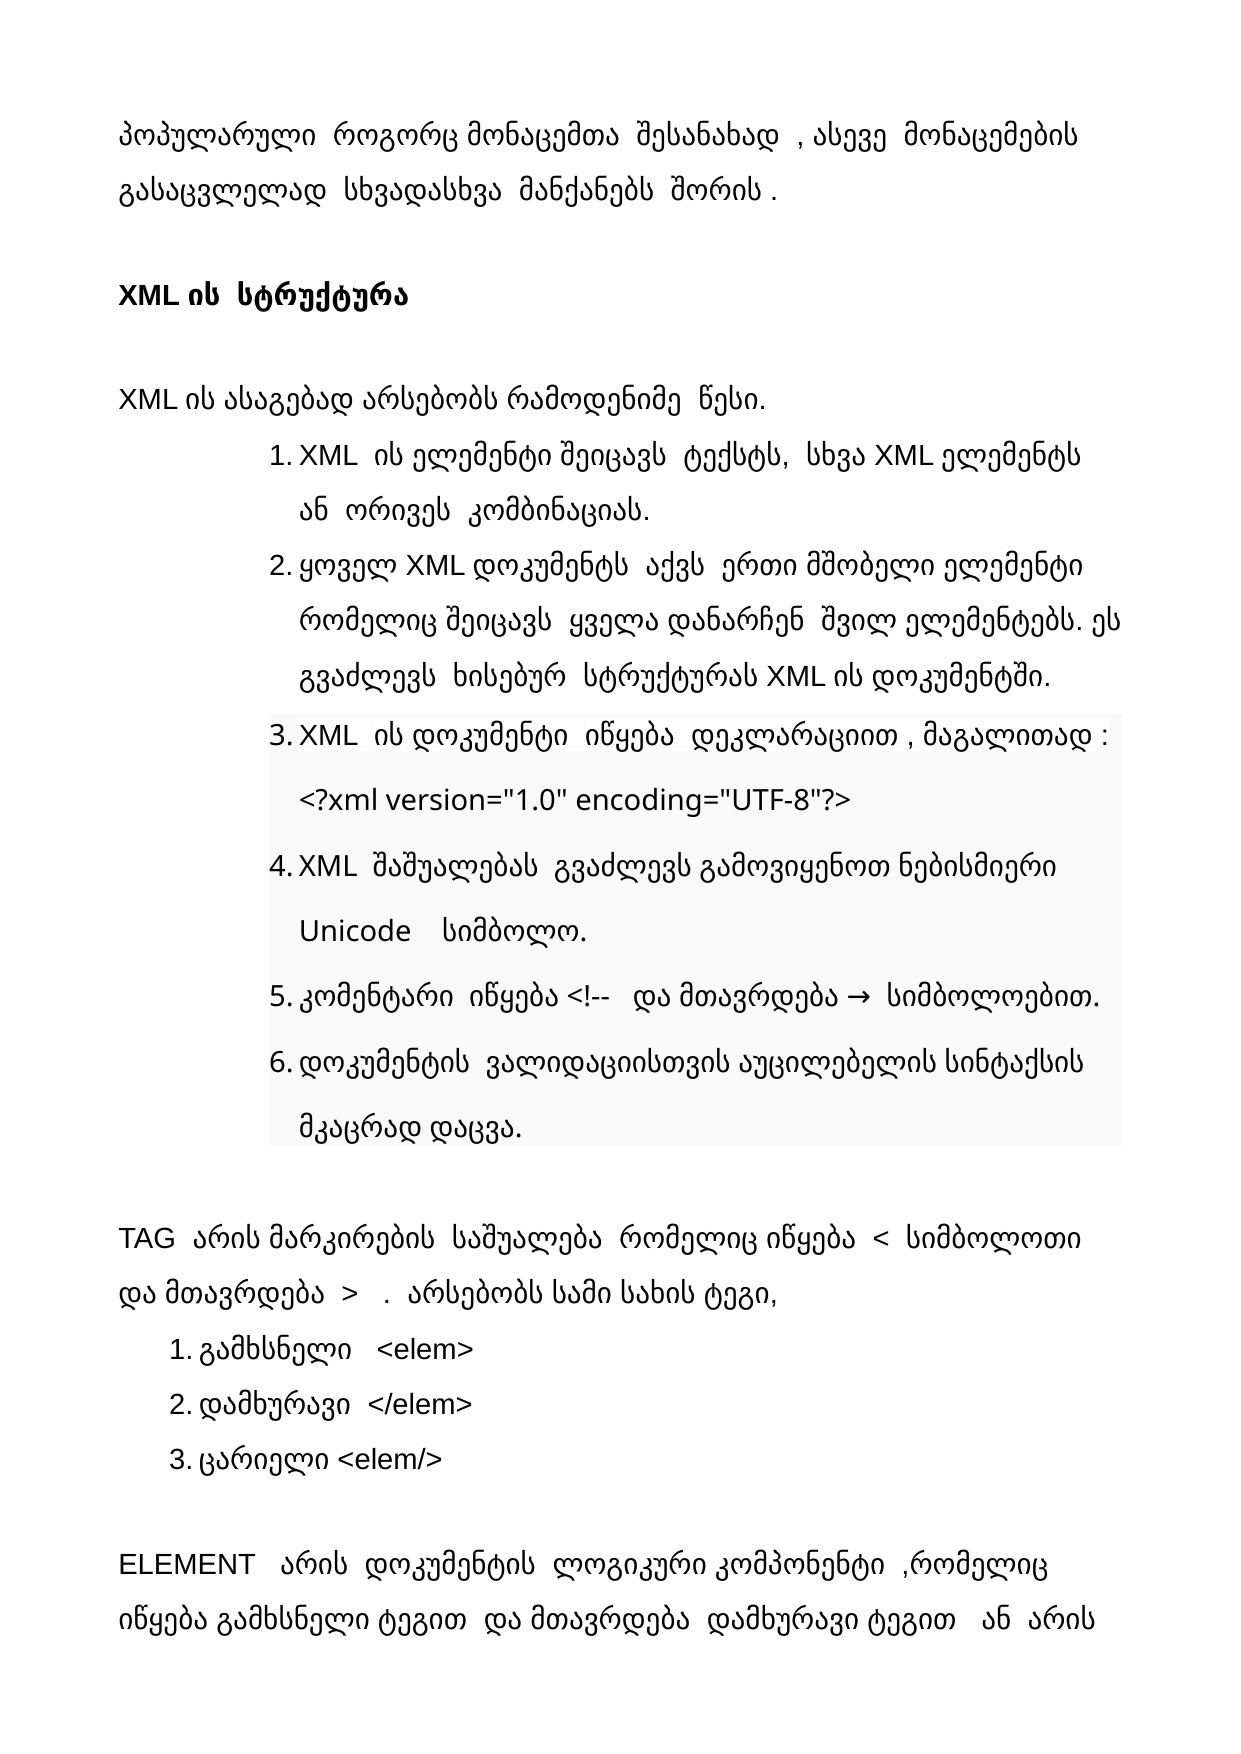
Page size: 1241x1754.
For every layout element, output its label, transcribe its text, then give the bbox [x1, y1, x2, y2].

text ELEMENT არის დოკუმენტის ლოგიკური კომპონენტი ,რომელიც იწყება გამხსნელი ტეგით და მთავრდება დამხურავი ტეგით ან არის [118, 1547, 1122, 1636]
list დამხურავი </elem> [169, 1387, 1122, 1421]
text XML ის სტრუქტურა [118, 278, 1122, 311]
list კომენტარი იწყება <!-- და მთავრდება → სიმბოლოებით. [269, 976, 1122, 1015]
list XML შაშუალებას გვაძლევს გამოვიყენოთ ნებისმიერი Unicode სიმბოლო. [269, 845, 1122, 950]
list XML ის ელემენტი შეიცავს ტექსტს, სხვა XML ელემენტს ან ორივეს კომბინაციას. [269, 437, 1122, 526]
list გამხსნელი <elem> [169, 1332, 1122, 1365]
list ყოველ XML დოკუმენტს აქვს ერთი მშობელი ელემენტი რომელიც შეიცავს ყველა დანარჩენ შვილ ელემენტებს. ეს გვაძლევს ხისებურ სტრუქტურას XML ის დოკუმენტში. [269, 548, 1122, 692]
list XML ის დოკუმენტი იწყება დეკლარაციით , მაგალითად : <?xml version="1.0" encoding="UTF-8"?> [269, 714, 1122, 819]
list დოკუმენტის ვალიდაციისთვის აუცილებელის სინტაქსის მკაცრად დაცვა. [269, 1041, 1122, 1146]
text TAG არის მარკირების საშუალება რომელიც იწყება < სიმბოლოთი და მთავრდება > . არსებობს სამი სახის ტეგი, [118, 1221, 1122, 1310]
text პოპულარული როგორც მონაცემთა შესანახად , ასევე მონაცემების გასაცვლელად სხვადასხვა მანქანებს შორის . [118, 118, 1122, 207]
list ცარიელი <elem/> [169, 1442, 1122, 1476]
text XML ის ასაგებად არსებობს რამოდენიმე წესი. [118, 382, 1122, 416]
